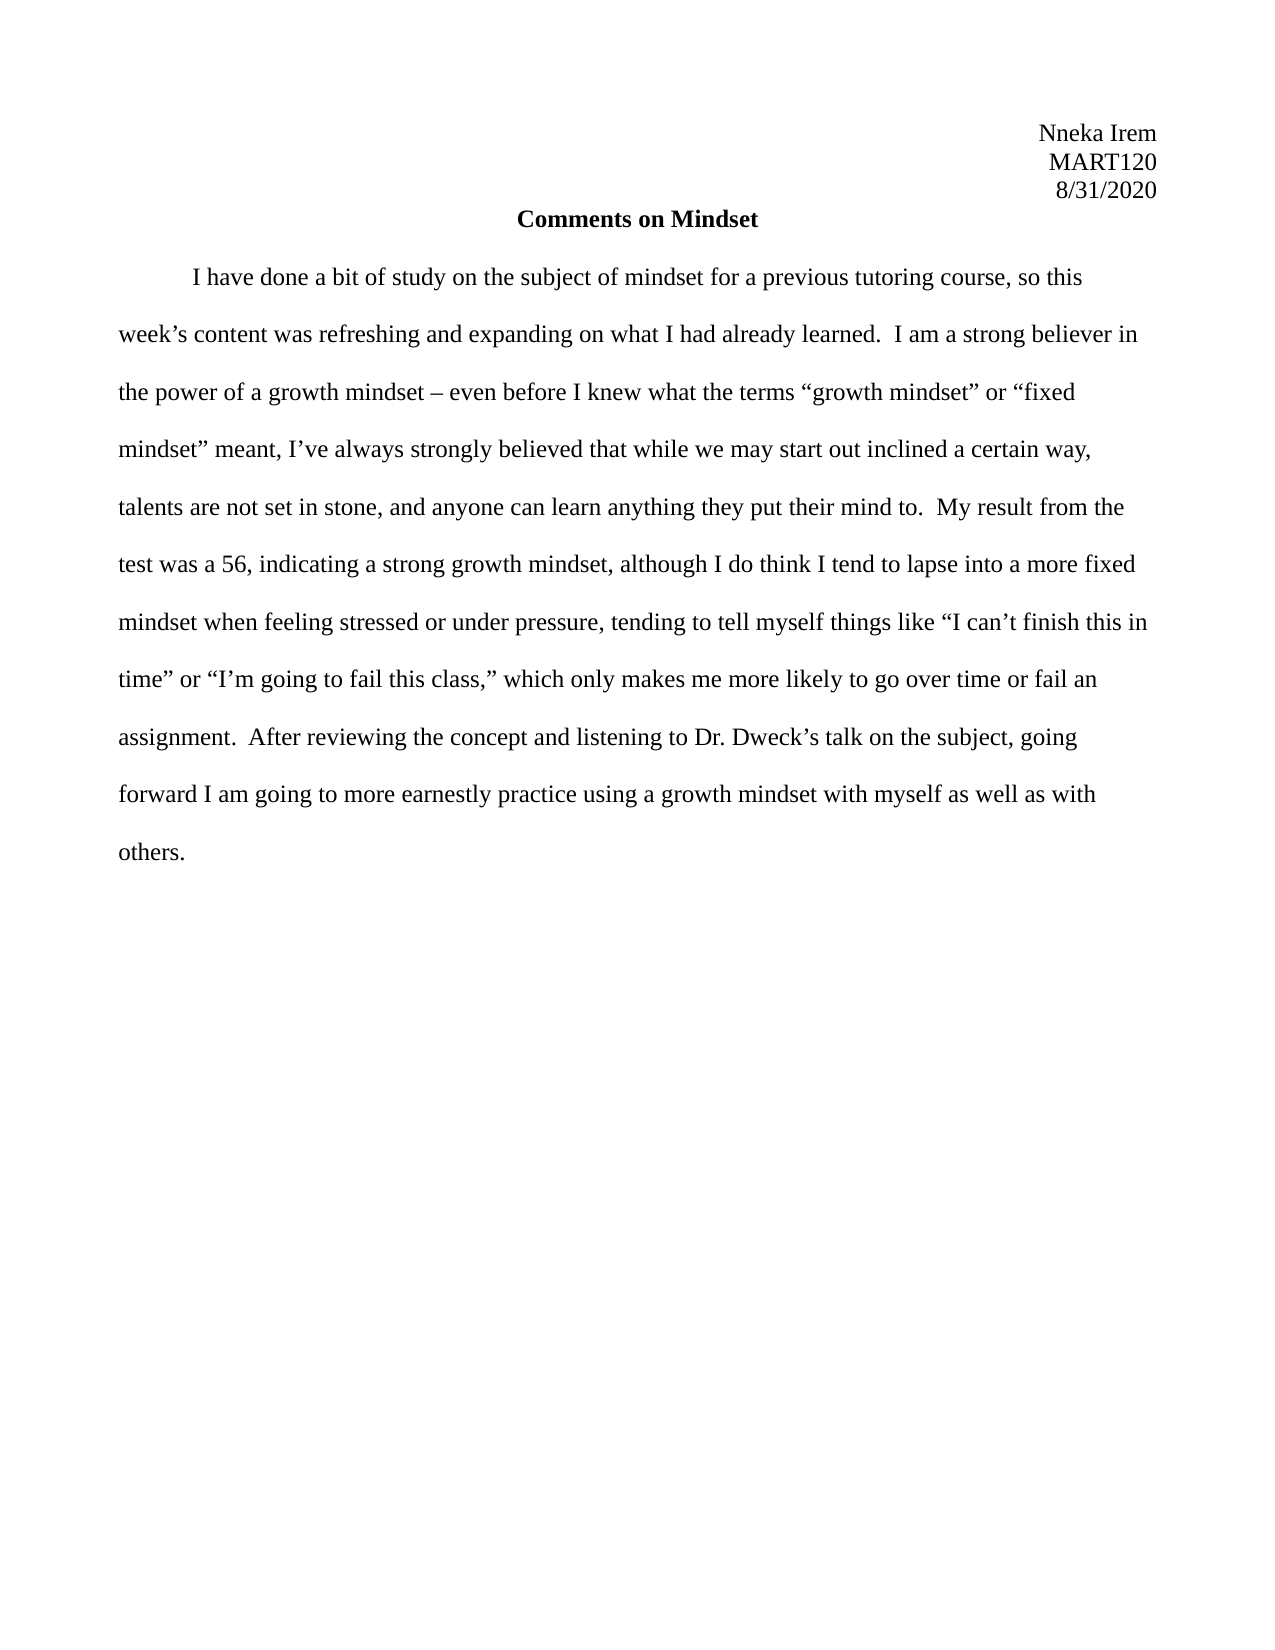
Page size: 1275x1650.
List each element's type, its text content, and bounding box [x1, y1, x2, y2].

text Comments on Mindset [118, 204, 1157, 233]
text Nneka Irem [118, 118, 1157, 147]
text 8/31/2020 [118, 176, 1157, 204]
text MART120 [118, 147, 1157, 176]
text I have done a bit of study on the subject of mindset for a previous tutoring course, so this week’s content was refreshing and expanding on what I had already learned. I am a strong believer in the power of a growth mindset – even before I knew what the terms “growth mindset” or “fixed mindset” meant, I’ve always strongly believed that while we may start out inclined a certain way, talents are not set in stone, and anyone can learn anything they put their mind to. My result from the test was a 56, indicating a strong growth mindset, although I do think I tend to lapse into a more fixed mindset when feeling stressed or under pressure, tending to tell myself things like “I can’t finish this in time” or “I’m going to fail this class,” which only makes me more likely to go over time or fail an assignment. After reviewing the concept and listening to Dr. Dweck’s talk on the subject, going forward I am going to more earnestly practice using a growth mindset with myself as well as with others. [118, 262, 1157, 866]
